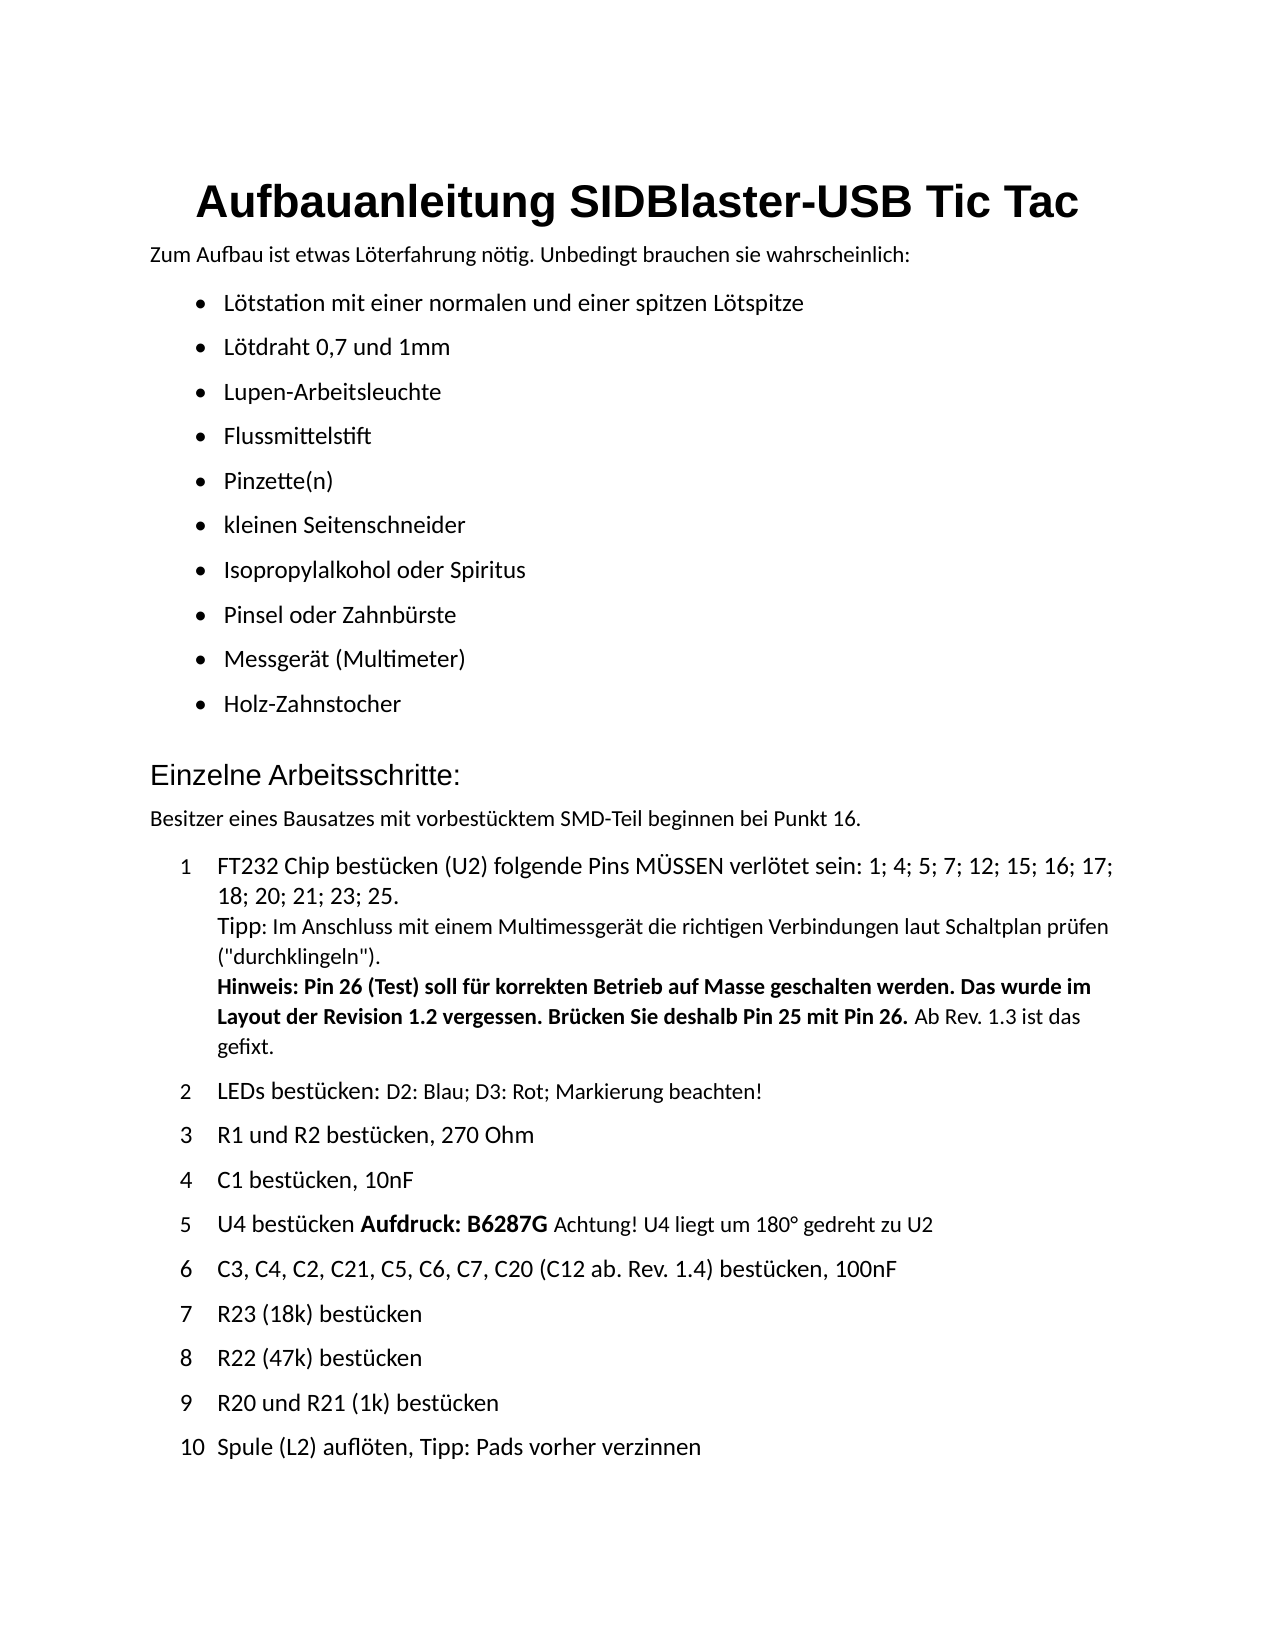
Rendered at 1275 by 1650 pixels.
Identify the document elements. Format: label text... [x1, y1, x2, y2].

list Pinzette(n) [194, 465, 1125, 495]
title Aufbauanleitung SIDBlaster-USB Tic Tac [150, 175, 1125, 228]
list Lötstation mit einer normalen und einer spitzen Lötspitze [194, 287, 1125, 317]
text Besitzer eines Bausatzes mit vorbestücktem SMD-Teil beginnen bei Punkt 16. [150, 804, 1125, 832]
text Zum Aufbau ist etwas Löterfahrung nötig. Unbedingt brauchen sie wahrscheinlich: [150, 240, 1125, 268]
list R1 und R2 bestücken, 270 Ohm [179, 1120, 1125, 1150]
list Pinsel oder Zahnbürste [194, 599, 1125, 629]
list R22 (47k) bestücken [179, 1343, 1125, 1373]
list Spule (L2) auflöten, Tipp: Pads vorher verzinnen [179, 1432, 1125, 1462]
list U4 bestücken Aufdruck: B6287G Achtung! U4 liegt um 180° gedreht zu U2 [179, 1209, 1125, 1239]
list Messgerät (Multimeter) [194, 644, 1125, 674]
list Isopropylalkohol oder Spiritus [194, 554, 1125, 584]
list Lötdraht 0,7 und 1mm [194, 332, 1125, 362]
list R20 und R21 (1k) bestücken [179, 1387, 1125, 1417]
list C1 bestücken, 10nF [179, 1164, 1125, 1194]
list kleinen Seitenschneider [194, 510, 1125, 540]
list FT232 Chip bestücken (U2) folgende Pins MÜSSEN verlötet sein: 1; 4; 5; 7; 12; 15; 16; 17; 18; 20; 21; 23; 25. Tipp: Im Anschluss mit einem Multimessgerät die richtigen Verbindungen laut Schaltplan prüfen ("durchklingeln"). Hinweis: Pin 26 (Test) soll für korrekten Betrieb auf Masse geschalten werden. Das wurde im Layout der Revision 1.2 vergessen. Brücken Sie deshalb Pin 25 mit Pin 26. Ab Rev. 1.3 ist das gefixt. [179, 851, 1125, 1061]
list C3, C4, C2, C21, C5, C6, C7, C20 (C12 ab. Rev. 1.4) bestücken, 100nF [179, 1253, 1125, 1283]
list Flussmittelstift [194, 421, 1125, 451]
list R23 (18k) bestücken [179, 1298, 1125, 1328]
list Holz-Zahnstocher [194, 688, 1125, 718]
list Lupen-Arbeitsleuchte [194, 376, 1125, 406]
subtitle Einzelne Arbeitsschritte: [150, 758, 1125, 791]
list LEDs bestücken: D2: Blau; D3: Rot; Markierung beachten! [179, 1075, 1125, 1105]
